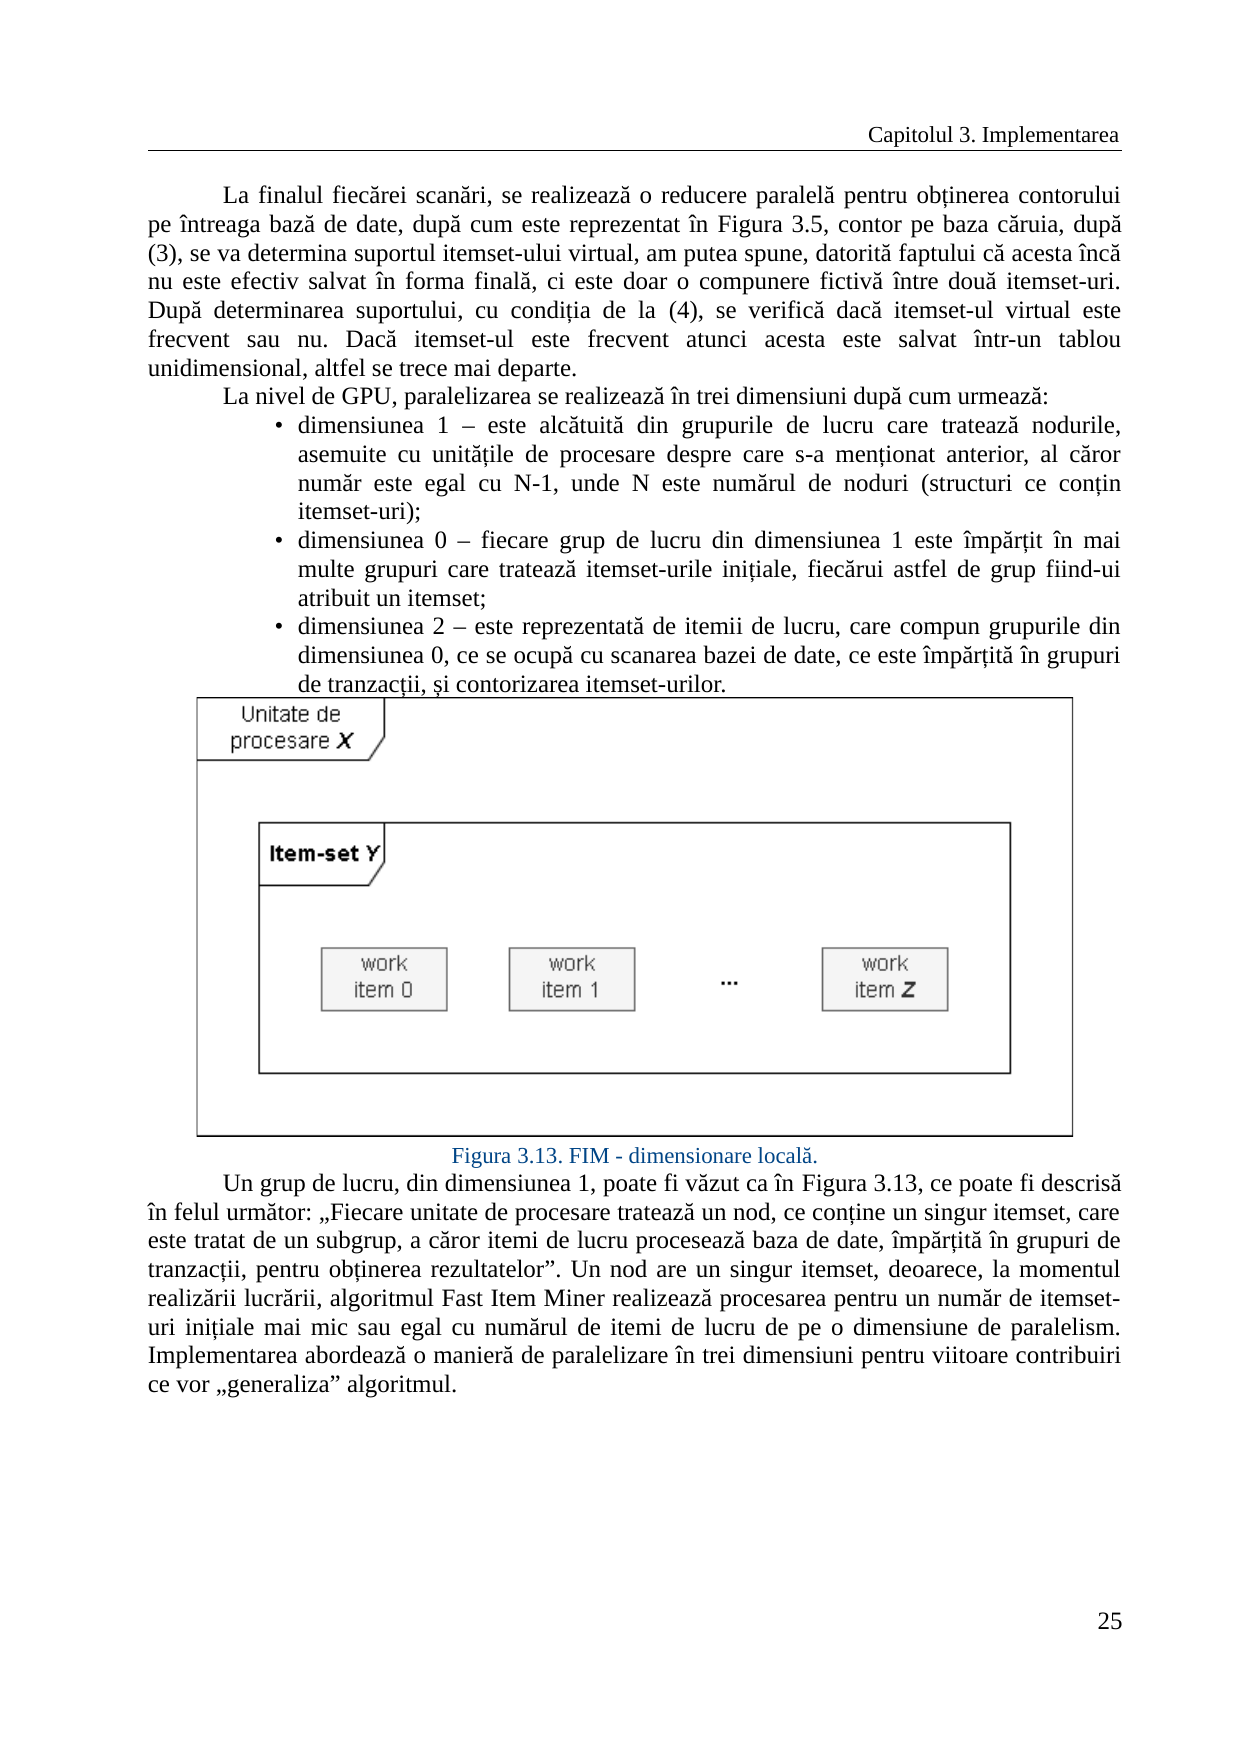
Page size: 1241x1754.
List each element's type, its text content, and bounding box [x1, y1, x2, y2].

list dimensiunea 2 – este reprezentată de itemii de lucru, care compun grupurile din dimensiunea 0, ce se ocupă cu scanarea bazei de date, ce este împărțită în grupuri de tranzacții, și contorizarea itemset-urilor. [279, 611, 1122, 698]
list dimensiunea 0 – fiecare grup de lucru din dimensiunea 1 este împărțit în mai multe grupuri care tratează itemset-urile inițiale, fiecărui astfel de grup fiind-ui atribuit un itemset; [279, 525, 1122, 611]
text La nivel de GPU, paralelizarea se realizează în trei dimensiuni după cum urmează: [148, 381, 1122, 410]
picture [196, 697, 1074, 1137]
list dimensiunea 1 – este alcătuită din grupurile de lucru care tratează nodurile, asemuite cu unitățile de procesare despre care s-a menționat anterior, al căror număr este egal cu N-1, unde N este numărul de noduri (structuri ce conțin itemset-uri); [279, 410, 1122, 525]
text Un grup de lucru, din dimensiunea 1, poate fi văzut ca în Figura 3.13, ce poate fi descrisă în felul următor: „Fiecare unitate de procesare tratează un nod, ce conține un singur itemset, care este tratat de un subgrup, a căror itemi de lucru procesează baza de date, împărțită în grupuri de tranzacții, pentru obținerea rezultatelor”. Un nod are un singur itemset, deoarece, la momentul realizării lucrării, algoritmul Fast Item Miner realizează procesarea pentru un număr de itemset-uri inițiale mai mic sau egal cu numărul de itemi de lucru de pe o dimensiune de paralelism. Implementarea abordează o manieră de paralelizare în trei dimensiuni pentru viitoare contribuiri ce vor „generaliza” algoritmul. [148, 698, 1122, 1398]
text Figura 3.13. FIM - dimensionare locală. [197, 1137, 1073, 1168]
text La finalul fiecărei scanări, se realizează o reducere paralelă pentru obținerea contorului pe întreaga bază de date, după cum este reprezentat în Figura 3.5, contor pe baza căruia, după (3), se va determina suportul itemset-ului virtual, am putea spune, datorită faptului că acesta încă nu este efectiv salvat în forma finală, ci este doar o compunere fictivă între două itemset-uri. După determinarea suportului, cu condiția de la (4), se verifică dacă itemset-ul virtual este frecvent sau nu. Dacă itemset-ul este frecvent atunci acesta este salvat într-un tablou unidimensional, altfel se trece mai departe. [148, 180, 1122, 381]
